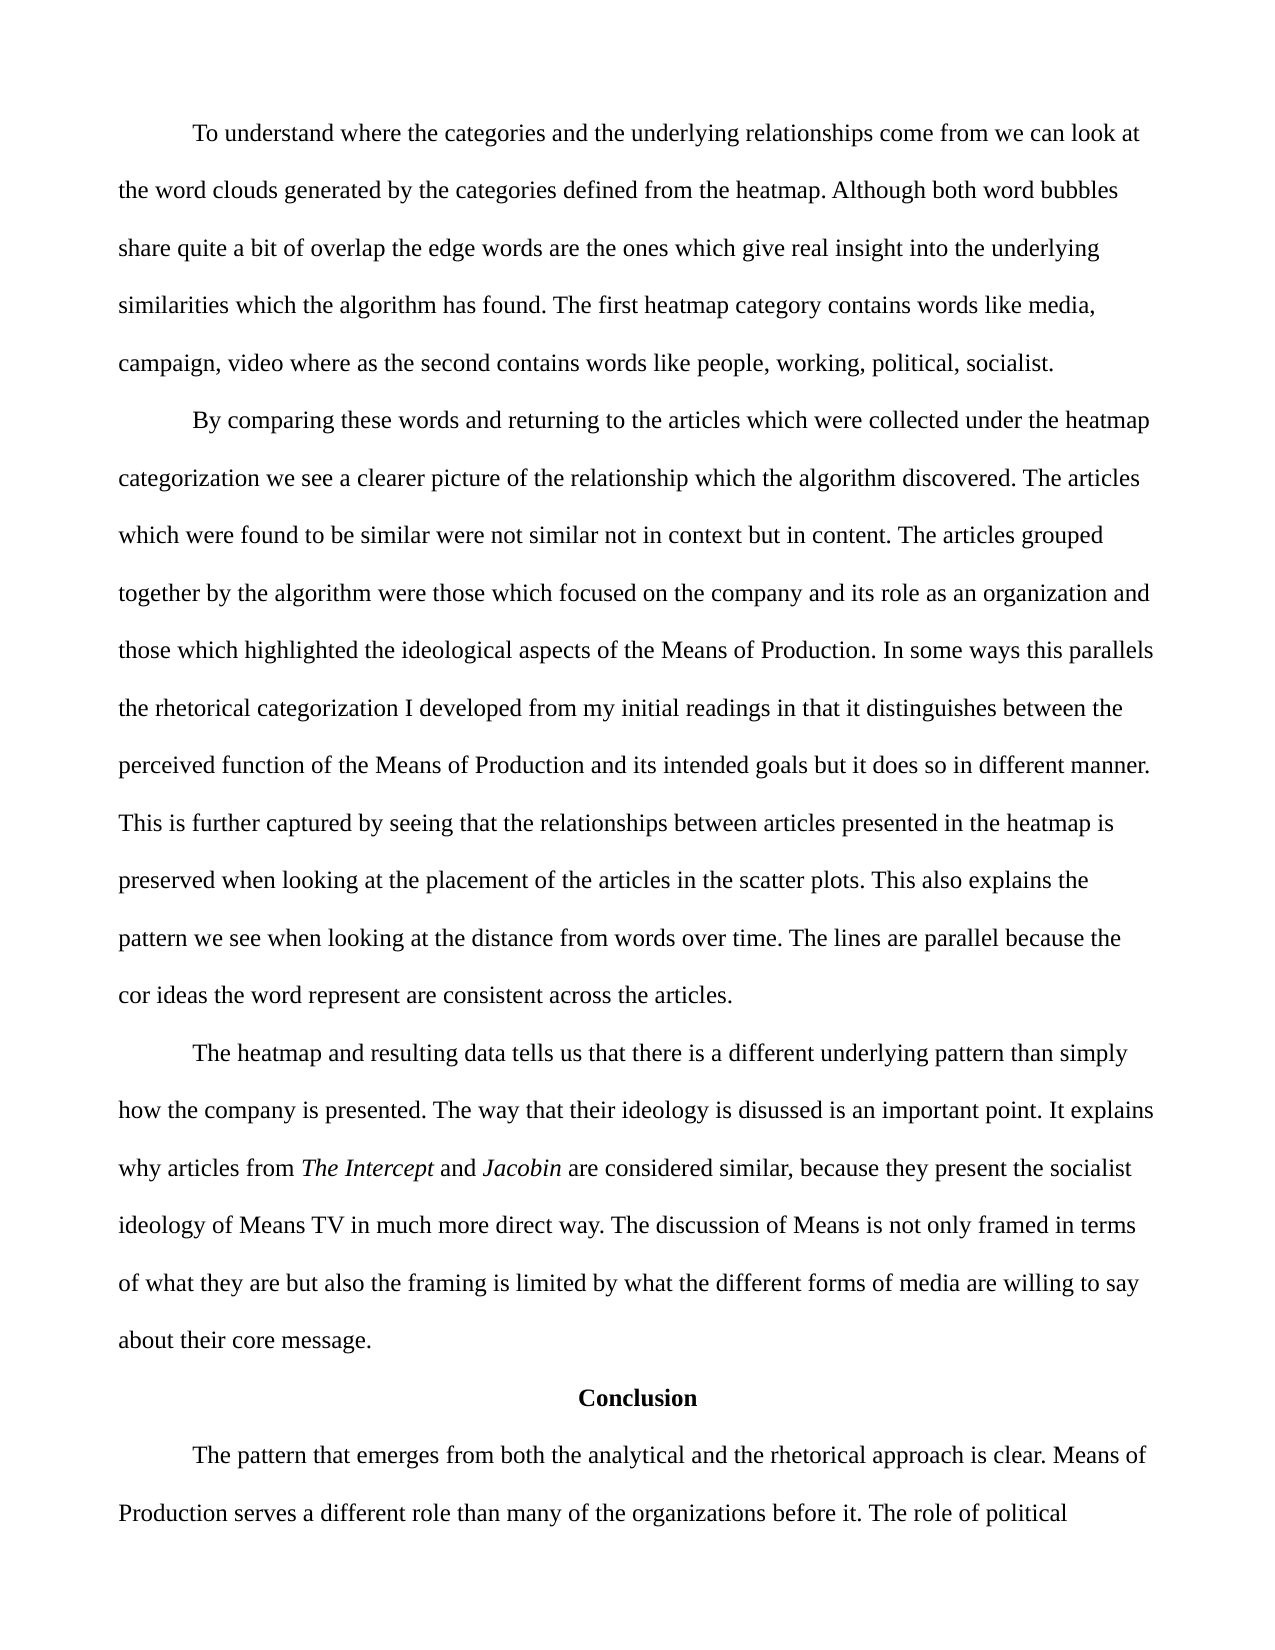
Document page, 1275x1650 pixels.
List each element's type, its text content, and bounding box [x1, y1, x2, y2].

text To understand where the categories and the underlying relationships come from we can look at the word clouds generated by the categories defined from the heatmap. Although both word bubbles share quite a bit of overlap the edge words are the ones which give real insight into the underlying similarities which the algorithm has found. The first heatmap category contains words like media, campaign, video where as the second contains words like people, working, political, socialist. [118, 118, 1157, 377]
text The heatmap and resulting data tells us that there is a different underlying pattern than simply how the company is presented. The way that their ideology is disussed is an important point. It explains why articles from The Intercept and Jacobin are considered similar, because they present the socialist ideology of Means TV in much more direct way. The discussion of Means is not only framed in terms of what they are but also the framing is limited by what the different forms of media are willing to say about their core message. [118, 1038, 1157, 1354]
text Conclusion [118, 1383, 1157, 1412]
text The pattern that emerges from both the analytical and the rhetorical approach is clear. Means of Production serves a different role than many of the organizations before it. The role of political [118, 1441, 1157, 1527]
text By comparing these words and returning to the articles which were collected under the heatmap categorization we see a clearer picture of the relationship which the algorithm discovered. The articles which were found to be similar were not similar not in context but in content. The articles grouped together by the algorithm were those which focused on the company and its role as an organization and those which highlighted the ideological aspects of the Means of Production. In some ways this parallels the rhetorical categorization I developed from my initial readings in that it distinguishes between the perceived function of the Means of Production and its intended goals but it does so in different manner. This is further captured by seeing that the relationships between articles presented in the heatmap is preserved when looking at the placement of the articles in the scatter plots. This also explains the pattern we see when looking at the distance from words over time. The lines are parallel because the cor ideas the word represent are consistent across the articles. [118, 406, 1157, 1009]
